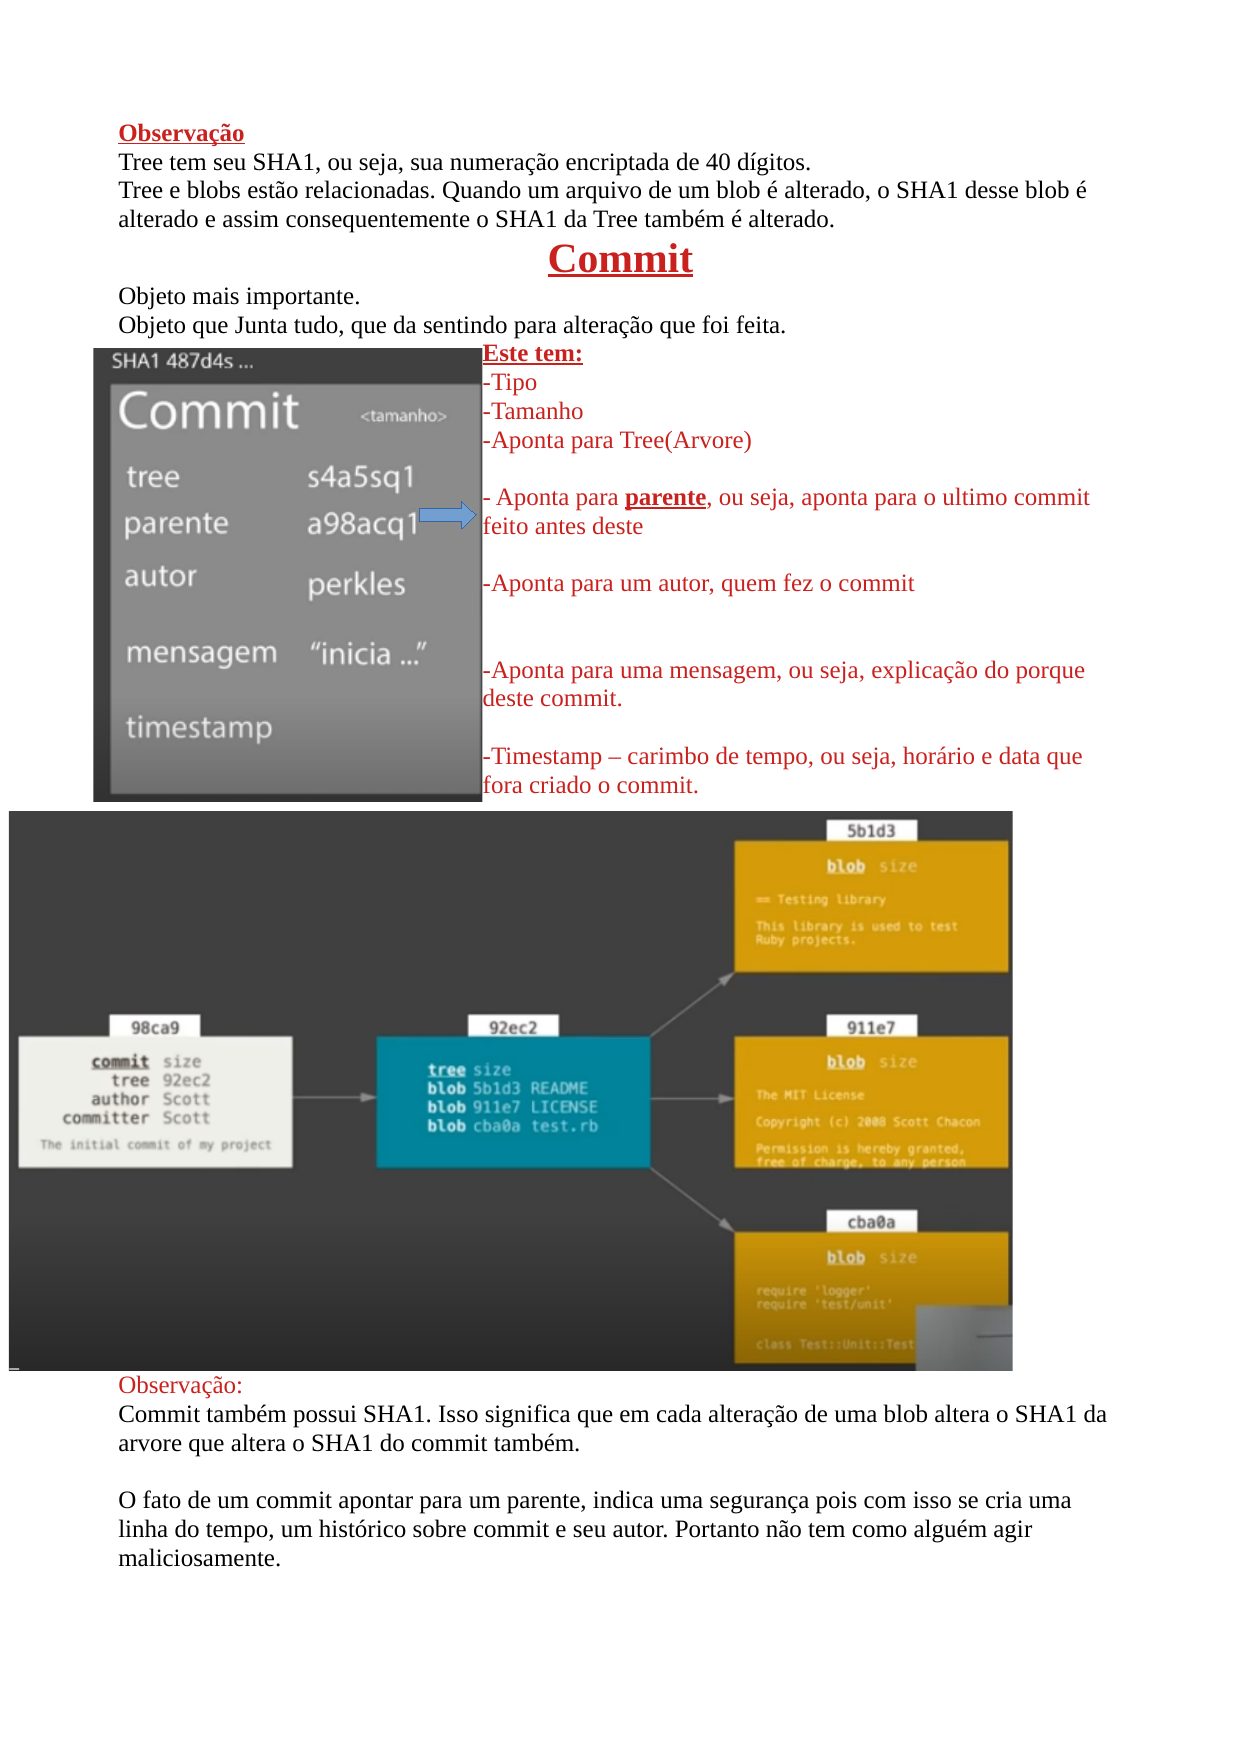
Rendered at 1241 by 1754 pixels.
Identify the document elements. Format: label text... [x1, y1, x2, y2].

text -Tamanho [483, 396, 1122, 425]
text Commit [118, 233, 1122, 281]
text Objeto que Junta tudo, que da sentindo para alteração que foi feita. [118, 310, 1122, 338]
picture [93, 348, 483, 802]
text - Aponta para parente, ou seja, aponta para o ultimo commit feito antes deste [483, 482, 1122, 540]
text -Aponta para um autor, quem fez o commit [483, 568, 1122, 597]
text Observação: [118, 798, 1122, 1399]
text Objeto mais importante. [118, 281, 1122, 310]
text -Aponta para uma mensagem, ou seja, explicação do porque deste commit. [483, 655, 1122, 712]
text O fato de um commit apontar para um parente, indica uma segurança pois com isso se cria uma linha do tempo, um histórico sobre commit e seu autor. Portanto não tem como alguém agir maliciosamente. [118, 1485, 1122, 1571]
text Commit também possui SHA1. Isso significa que em cada alteração de uma blob altera o SHA1 da arvore que altera o SHA1 do commit também. [118, 1399, 1122, 1456]
text -Tipo [483, 367, 1122, 396]
picture [8, 811, 1013, 1371]
text -Timestamp – carimbo de tempo, ou seja, horário e data que fora criado o commit. [483, 741, 1122, 798]
text -Aponta para Tree(Arvore) [483, 425, 1122, 453]
text Observação [118, 118, 1122, 147]
text Este tem: [118, 338, 1122, 367]
text Tree tem seu SHA1, ou seja, sua numeração encriptada de 40 dígitos. Tree e blobs estão relacionadas. Quando um arquivo de um blob é alterado, o SHA1 desse blob é alterado e assim consequentemente o SHA1 da Tree também é alterado. [118, 147, 1122, 233]
